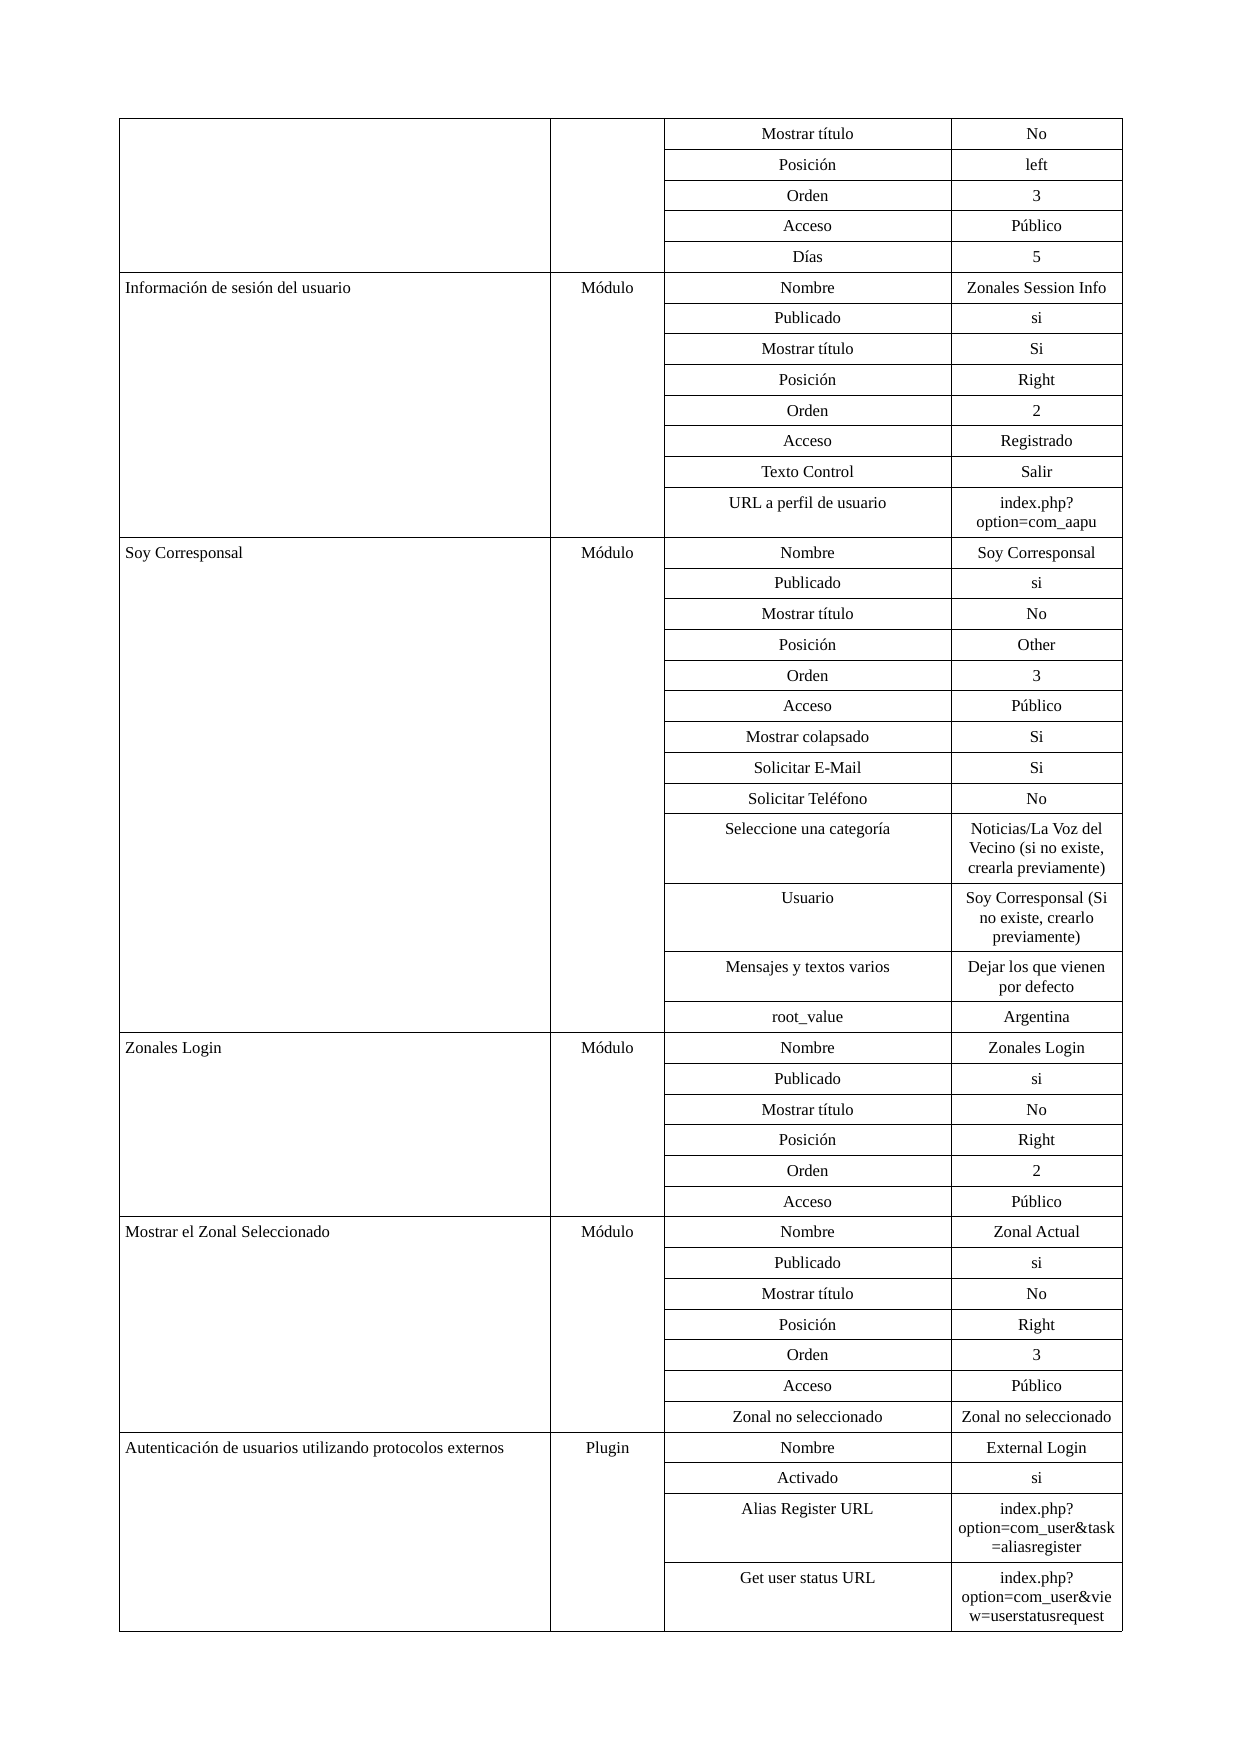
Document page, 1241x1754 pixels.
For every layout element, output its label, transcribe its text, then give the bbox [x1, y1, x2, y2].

table_cell Right [952, 365, 1122, 395]
table_cell Mostrar título [665, 1279, 951, 1309]
table_cell No [952, 784, 1122, 813]
table_cell 3 [952, 181, 1122, 210]
table_cell Zonales Login [952, 1033, 1122, 1063]
table_cell Posición [665, 1310, 951, 1339]
table_cell Público [952, 1371, 1122, 1401]
table_cell Nombre [665, 1033, 951, 1063]
table_cell Get user status URL [665, 1563, 951, 1631]
table_cell Público [952, 691, 1122, 721]
table_cell si [952, 1064, 1122, 1093]
table_cell Dejar los que vienen por defecto [952, 952, 1122, 1001]
table_cell Días [665, 242, 951, 272]
table_cell Registrado [952, 426, 1122, 456]
table_cell Publicado [665, 1248, 951, 1278]
table_cell Activado [665, 1463, 951, 1493]
table_cell Nombre [665, 1217, 951, 1247]
table_cell Mostrar título [665, 334, 951, 364]
table_cell Posición [665, 630, 951, 660]
table_cell Right [952, 1310, 1122, 1339]
table_cell Mostrar el Zonal Seleccionado [120, 1217, 550, 1432]
table_cell Autenticación de usuarios utilizando protocolos externos [120, 1433, 550, 1631]
table_cell Mostrar título [665, 1095, 951, 1124]
table_cell 2 [952, 1156, 1122, 1186]
table_cell External Login [952, 1433, 1122, 1462]
table_cell Soy Corresponsal (Si no existe, crearlo previamente) [952, 884, 1122, 951]
table_cell Zonales Session Info [952, 273, 1122, 302]
table_cell Orden [665, 396, 951, 425]
table_cell Alias Register URL [665, 1494, 951, 1562]
table_cell si [952, 304, 1122, 333]
table_cell Módulo [551, 1033, 664, 1216]
table_cell Módulo [551, 273, 664, 537]
table_cell Acceso [665, 1371, 951, 1401]
table_cell Módulo [551, 1217, 664, 1432]
table_cell Acceso [665, 426, 951, 456]
table_cell 3 [952, 661, 1122, 690]
table_cell Público [952, 211, 1122, 241]
table_cell Si [952, 722, 1122, 752]
table_cell Zonales Login [120, 1033, 550, 1216]
table_cell Usuario [665, 884, 951, 951]
table_cell No [952, 599, 1122, 629]
table_cell left [952, 150, 1122, 179]
table_cell Mostrar colapsado [665, 722, 951, 752]
table_cell URL a perfil de usuario [665, 488, 951, 537]
table_cell No [952, 1095, 1122, 1124]
table_cell Seleccione una categoría [665, 814, 951, 882]
table_cell Información de sesión del usuario [120, 273, 550, 537]
table_cell Si [952, 753, 1122, 783]
table_cell Nombre [665, 538, 951, 567]
table_cell Soy Corresponsal [120, 538, 550, 1032]
table_cell Zonal no seleccionado [952, 1402, 1122, 1432]
table_cell Publicado [665, 304, 951, 333]
table_cell Posición [665, 1125, 951, 1155]
table_cell No [952, 1279, 1122, 1309]
table_cell Nombre [665, 1433, 951, 1462]
table_cell Solicitar Teléfono [665, 784, 951, 813]
table_cell si [952, 1248, 1122, 1278]
table_cell 2 [952, 396, 1122, 425]
table_cell Solicitar E-Mail [665, 753, 951, 783]
table_cell Zonal Actual [952, 1217, 1122, 1247]
table_cell Orden [665, 1340, 951, 1370]
table_cell index.php?option=com_aapu [952, 488, 1122, 537]
table_cell Argentina [952, 1002, 1122, 1032]
table_cell Right [952, 1125, 1122, 1155]
table_cell si [952, 1463, 1122, 1493]
table_cell Texto Control [665, 457, 951, 487]
table_cell Orden [665, 181, 951, 210]
table_cell Publicado [665, 569, 951, 598]
table_cell root_value [665, 1002, 951, 1032]
table_cell No [952, 119, 1122, 149]
table_cell Público [952, 1187, 1122, 1216]
table_cell index.php?option=com_user&task=aliasregister [952, 1494, 1122, 1562]
table_cell Salir [952, 457, 1122, 487]
table_cell Orden [665, 661, 951, 690]
table_cell Plugin [551, 1433, 664, 1631]
table_cell Mostrar título [665, 119, 951, 149]
table_cell Acceso [665, 211, 951, 241]
table_cell Other [952, 630, 1122, 660]
table_cell Soy Corresponsal [952, 538, 1122, 567]
table_cell Mostrar título [665, 599, 951, 629]
table_cell Acceso [665, 1187, 951, 1216]
table_cell Posición [665, 365, 951, 395]
table_cell Noticias/La Voz del Vecino (si no existe, crearla previamente) [952, 814, 1122, 882]
table_cell [551, 119, 664, 272]
table_cell Zonal no seleccionado [665, 1402, 951, 1432]
table_cell [120, 119, 550, 272]
table_cell Módulo [551, 538, 664, 1032]
table_cell 5 [952, 242, 1122, 272]
table_cell Mensajes y textos varios [665, 952, 951, 1001]
table_cell index.php?option=com_user&view=userstatusrequest [952, 1563, 1122, 1631]
table_cell Acceso [665, 691, 951, 721]
table_cell si [952, 569, 1122, 598]
table_cell Orden [665, 1156, 951, 1186]
table_cell Publicado [665, 1064, 951, 1093]
table_cell Posición [665, 150, 951, 179]
table_cell 3 [952, 1340, 1122, 1370]
table_cell Nombre [665, 273, 951, 302]
table_cell Si [952, 334, 1122, 364]
